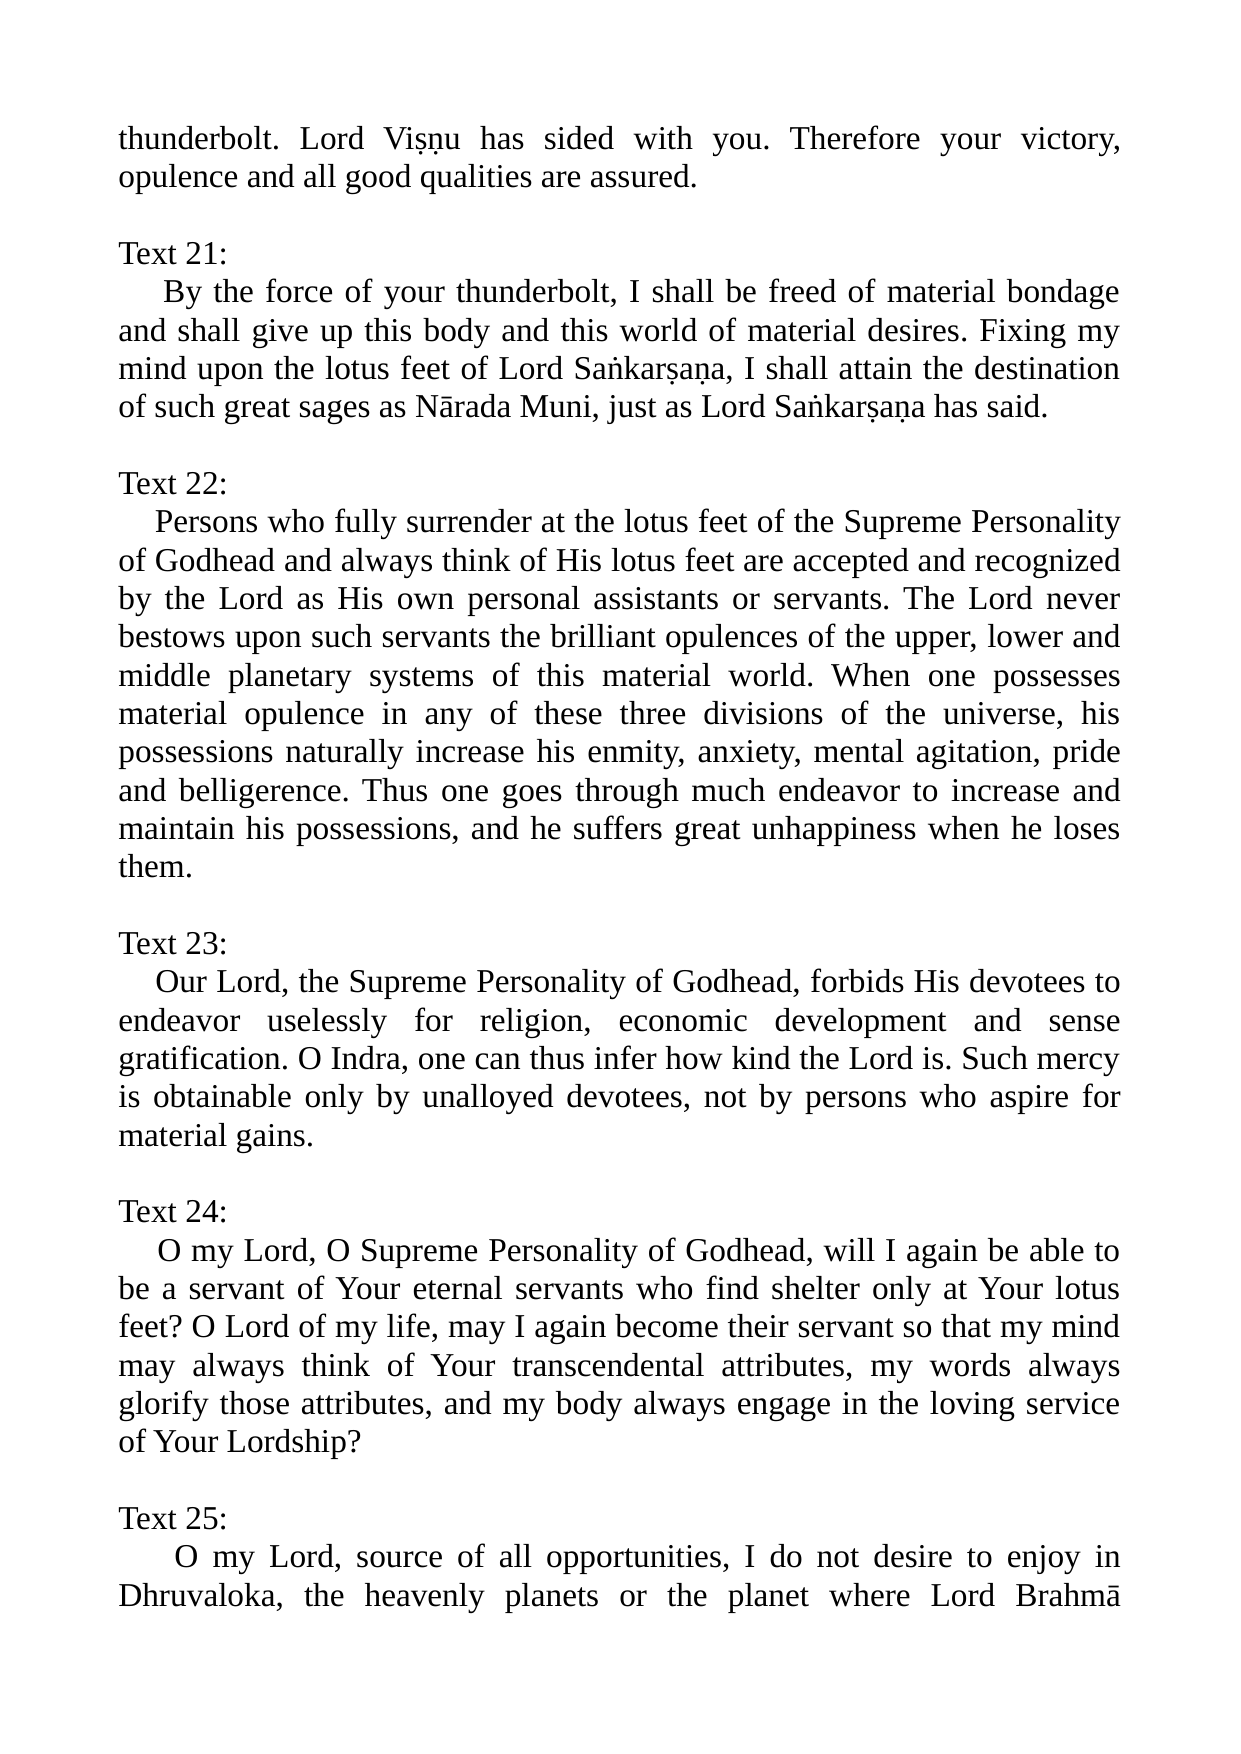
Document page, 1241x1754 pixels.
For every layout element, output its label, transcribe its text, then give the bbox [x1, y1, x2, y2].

text Text 25: [118, 1498, 1122, 1536]
text Text 22: [118, 463, 1122, 501]
text Text 24: [118, 1191, 1122, 1230]
text Persons who fully surrender at the lotus feet of the Supreme Personality of Godhead and always think of His lotus feet are accepted and recognized by the Lord as His own personal assistants or servants. The Lord never bestows upon such servants the brilliant opulences of the upper, lower and middle planetary systems of this material world. When one possesses material opulence in any of these three divisions of the universe, his possessions naturally increase his enmity, anxiety, mental agitation, pride and belligerence. Thus one goes through much endeavor to increase and maintain his possessions, and he suffers great unhappiness when he loses them. [118, 501, 1122, 885]
text Text 23: [118, 923, 1122, 961]
text Text 21: [118, 233, 1122, 271]
text O my Lord, O Supreme Personality of Godhead, will I again be able to be a servant of Your eternal servants who find shelter only at Your lotus feet? O Lord of my life, may I again become their servant so that my mind may always think of Your transcendental attributes, my words always glorify those attributes, and my body always engage in the loving service of Your Lordship? [118, 1230, 1122, 1460]
text O my Lord, source of all opportunities, I do not desire to enjoy in Dhruvaloka, the heavenly planets or the planet where Lord Brahmā [118, 1536, 1122, 1613]
text thunderbolt. Lord Viṣṇu has sided with you. Therefore your victory, opulence and all good qualities are assured. [118, 118, 1122, 195]
text By the force of your thunderbolt, I shall be freed of material bondage and shall give up this body and this world of material desires. Fixing my mind upon the lotus feet of Lord Saṅkarṣaṇa, I shall attain the destination of such great sages as Nārada Muni, just as Lord Saṅkarṣaṇa has said. [118, 271, 1122, 425]
text Our Lord, the Supreme Personality of Godhead, forbids His devotees to endeavor uselessly for religion, economic development and sense gratification. O Indra, one can thus infer how kind the Lord is. Such mercy is obtainable only by unalloyed devotees, not by persons who aspire for material gains. [118, 961, 1122, 1153]
